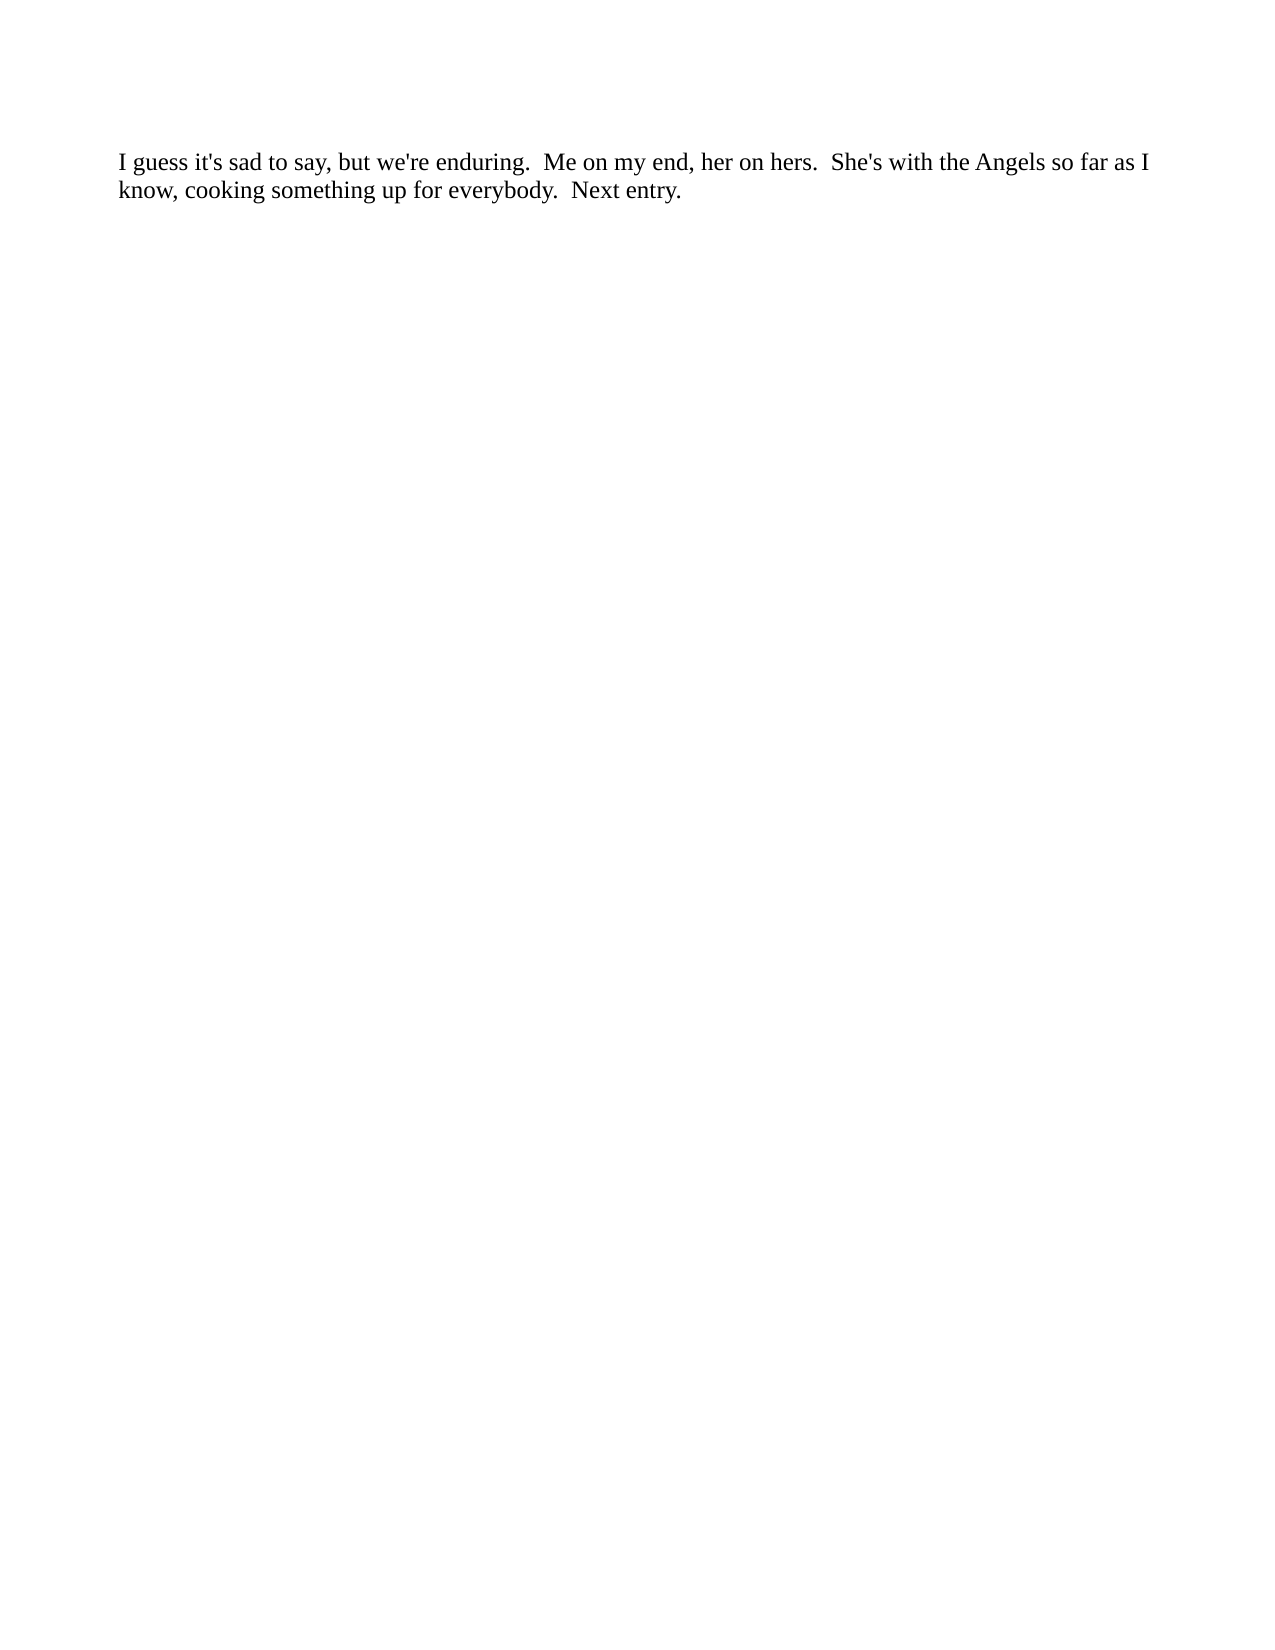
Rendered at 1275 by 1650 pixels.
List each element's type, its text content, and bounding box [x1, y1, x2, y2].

text I guess it's sad to say, but we're enduring. Me on my end, her on hers. She's with the Angels so far as I know, cooking something up for everybody. Next entry. [118, 147, 1157, 204]
